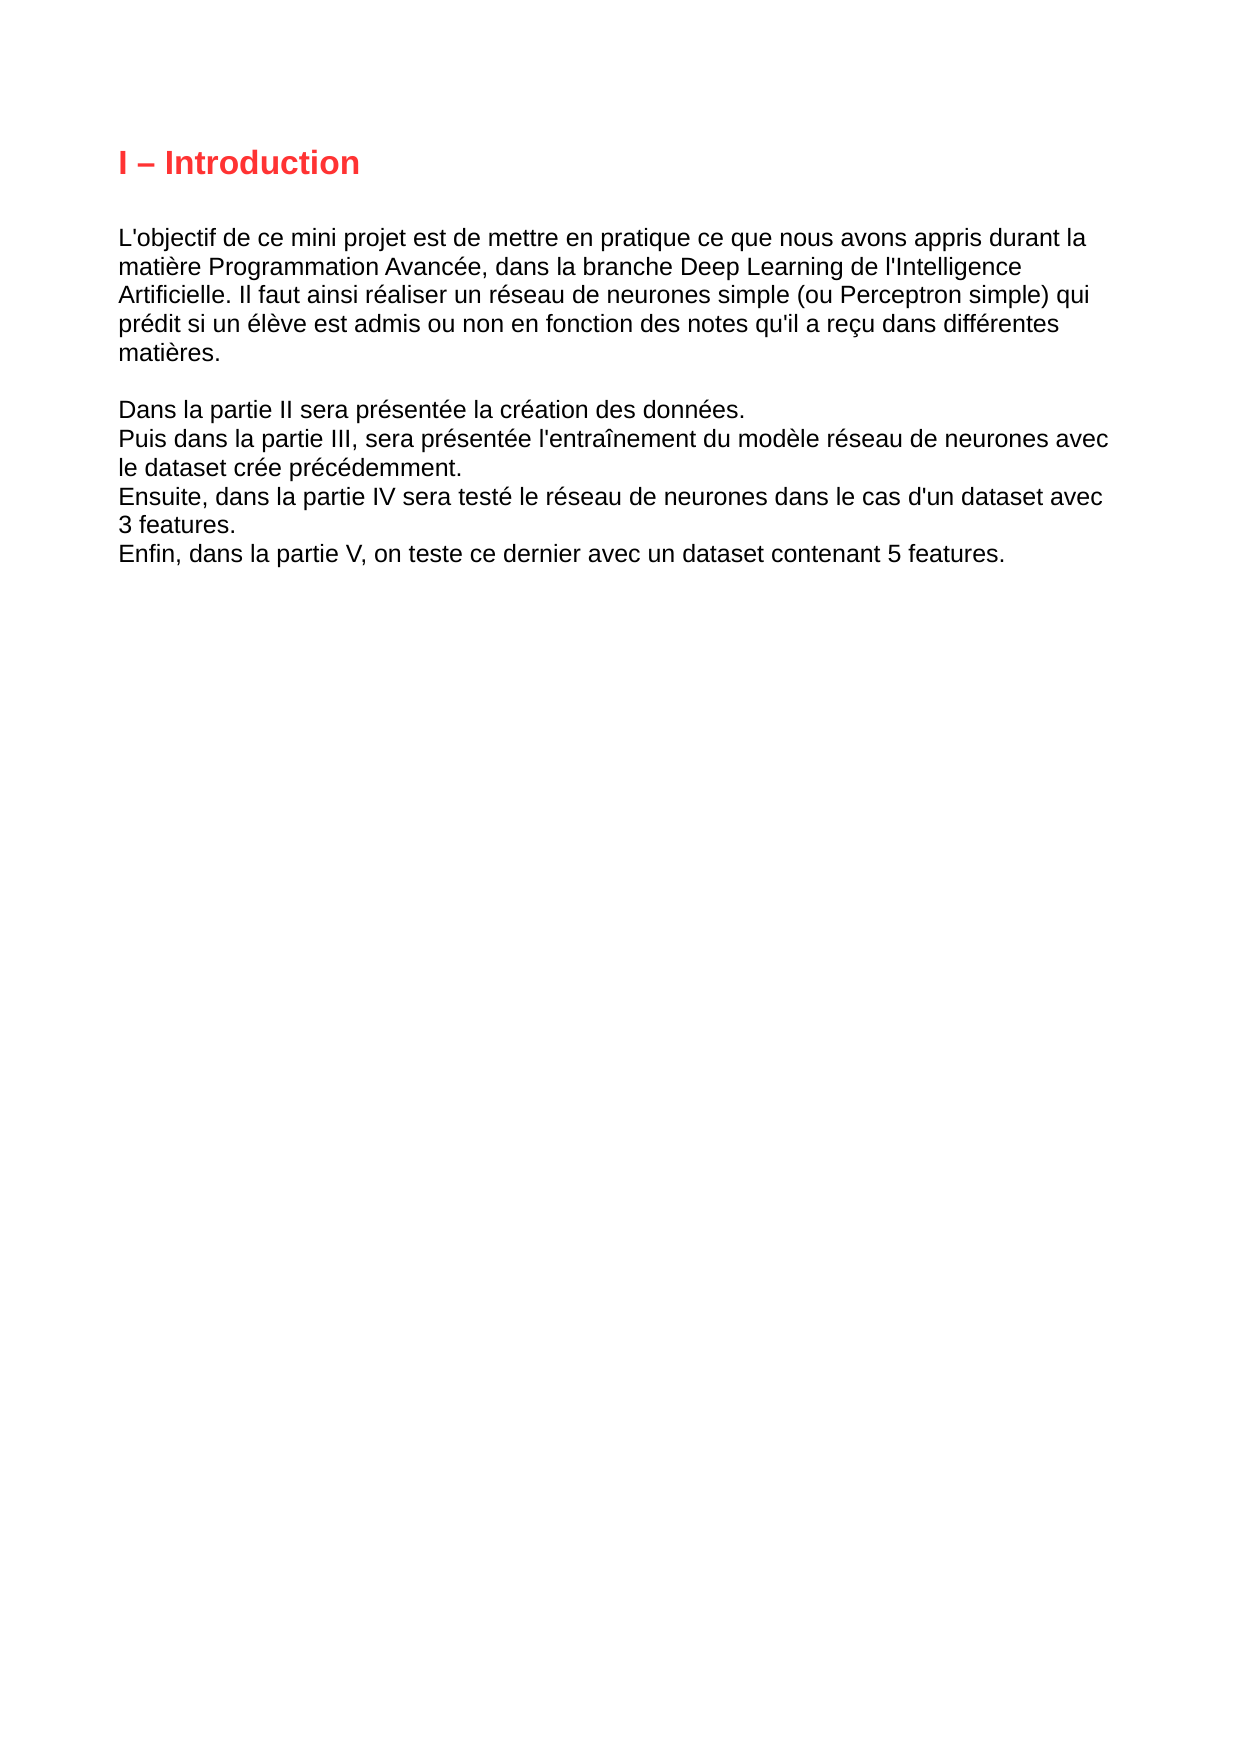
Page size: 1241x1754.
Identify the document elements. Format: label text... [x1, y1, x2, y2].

subtitle I – Introduction [118, 143, 1122, 182]
text Ensuite, dans la partie IV sera testé le réseau de neurones dans le cas d'un dataset avec 3 features. [118, 482, 1122, 539]
text Dans la partie II sera présentée la création des données. [118, 396, 1122, 424]
text Puis dans la partie III, sera présentée l'entraînement du modèle réseau de neurones avec le dataset crée précédemment. [118, 424, 1122, 482]
text Enfin, dans la partie V, on teste ce dernier avec un dataset contenant 5 features. [118, 539, 1122, 568]
text L'objectif de ce mini projet est de mettre en pratique ce que nous avons appris durant la matière Programmation Avancée, dans la branche Deep Learning de l'Intelligence Artificielle. Il faut ainsi réaliser un réseau de neurones simple (ou Perceptron simple) qui prédit si un élève est admis ou non en fonction des notes qu'il a reçu dans différentes matières. [118, 223, 1122, 367]
